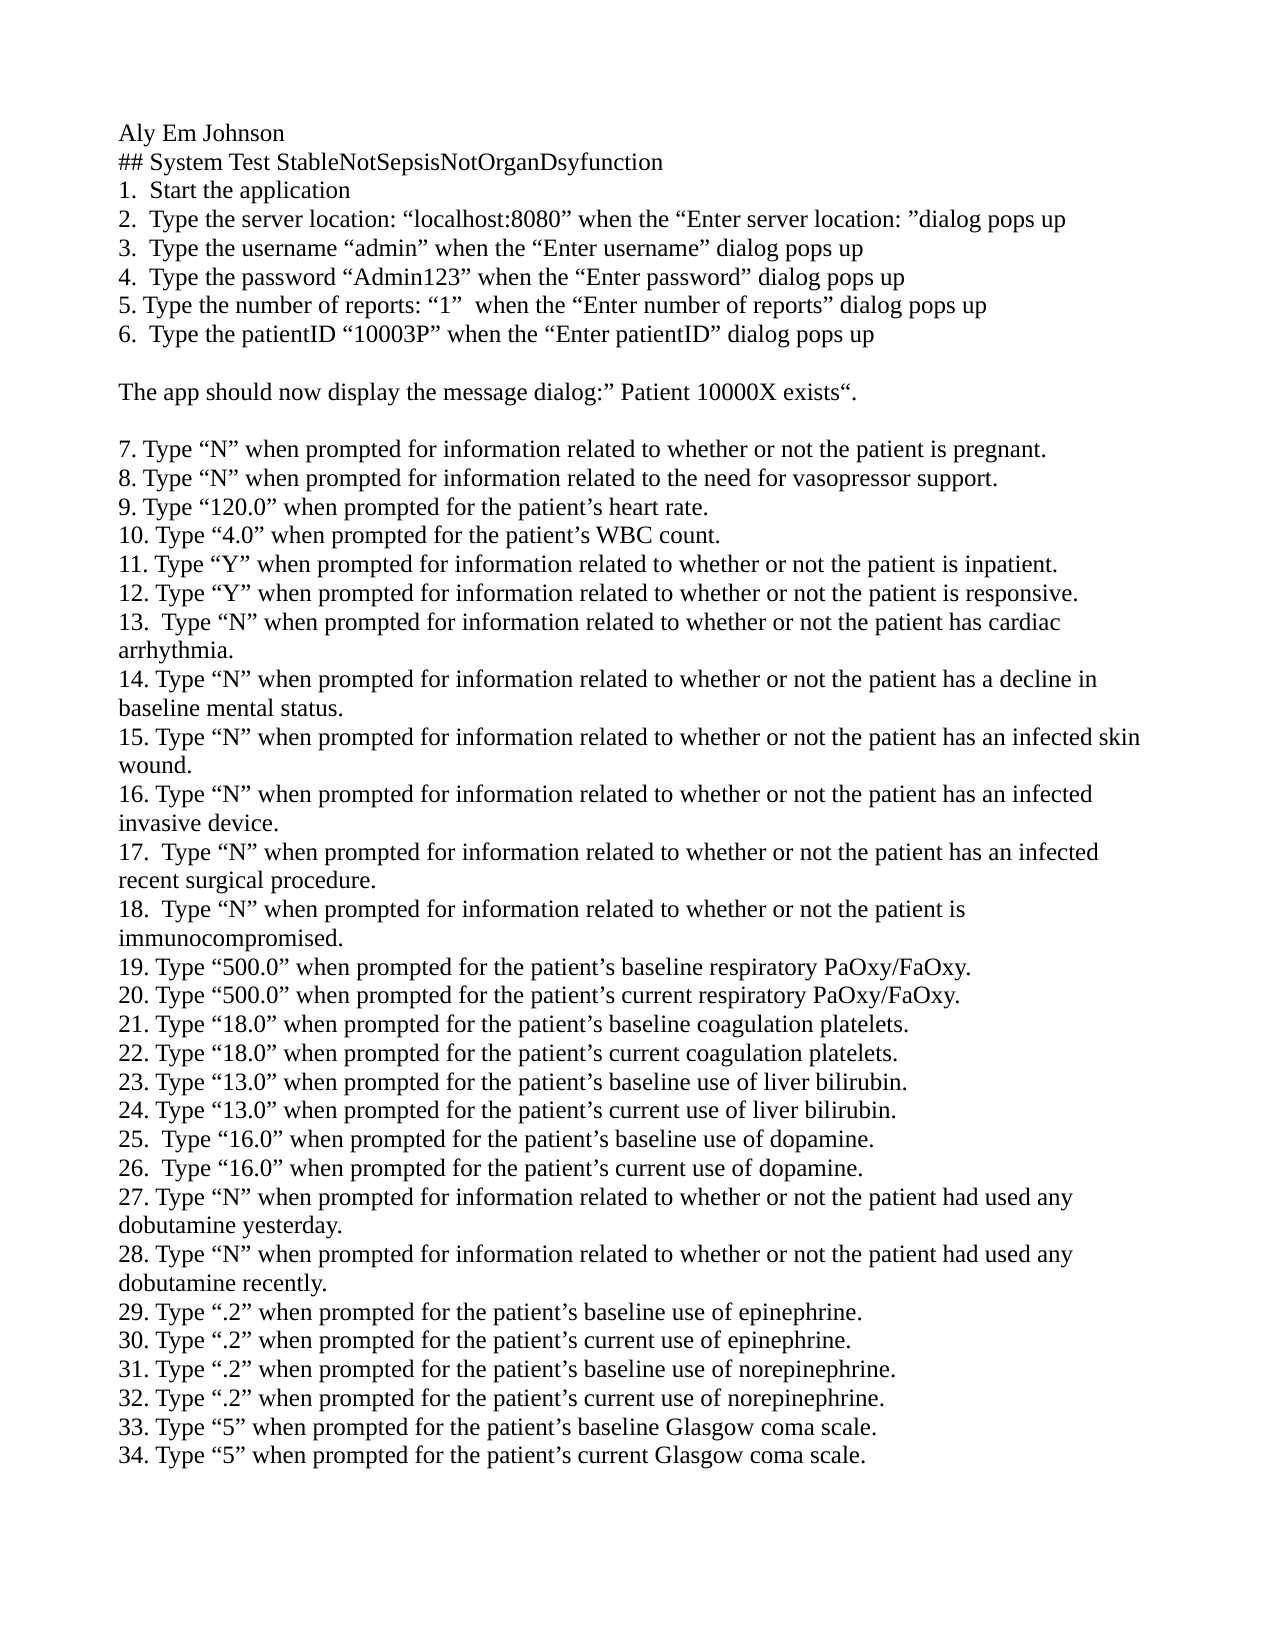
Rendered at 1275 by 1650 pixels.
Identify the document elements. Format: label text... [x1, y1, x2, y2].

text 14. Type “N” when prompted for information related to whether or not the patient has a decline in baseline mental status. [118, 664, 1157, 722]
text 18. Type “N” when prompted for information related to whether or not the patient is immunocompromised. [118, 894, 1157, 952]
text 30. Type “.2” when prompted for the patient’s current use of epinephrine. [118, 1326, 1157, 1354]
text 7. Type “N” when prompted for information related to whether or not the patient is pregnant. [118, 434, 1157, 463]
text 12. Type “Y” when prompted for information related to whether or not the patient is responsive. [118, 578, 1157, 607]
text 5. Type the number of reports: “1” when the “Enter number of reports” dialog pops up [118, 291, 1157, 319]
text 34. Type “5” when prompted for the patient’s current Glasgow coma scale. [118, 1441, 1157, 1469]
text 20. Type “500.0” when prompted for the patient’s current respiratory PaOxy/FaOxy. [118, 981, 1157, 1009]
text 16. Type “N” when prompted for information related to whether or not the patient has an infected invasive device. [118, 779, 1157, 837]
text 8. Type “N” when prompted for information related to the need for vasopressor support. [118, 463, 1157, 492]
text 26. Type “16.0” when prompted for the patient’s current use of dopamine. [118, 1153, 1157, 1182]
text ## System Test StableNotSepsisNotOrganDsyfunction [118, 147, 1157, 176]
text 32. Type “.2” when prompted for the patient’s current use of norepinephrine. [118, 1383, 1157, 1412]
text 10. Type “4.0” when prompted for the patient’s WBC count. [118, 521, 1157, 549]
text 21. Type “18.0” when prompted for the patient’s baseline coagulation platelets. [118, 1009, 1157, 1038]
text 27. Type “N” when prompted for information related to whether or not the patient had used any dobutamine yesterday. [118, 1182, 1157, 1239]
text 25. Type “16.0” when prompted for the patient’s baseline use of dopamine. [118, 1124, 1157, 1153]
text Aly Em Johnson [118, 118, 1157, 147]
text 28. Type “N” when prompted for information related to whether or not the patient had used any dobutamine recently. [118, 1239, 1157, 1297]
text 17. Type “N” when prompted for information related to whether or not the patient has an infected recent surgical procedure. [118, 837, 1157, 894]
text 33. Type “5” when prompted for the patient’s baseline Glasgow coma scale. [118, 1412, 1157, 1441]
text 1. Start the application [118, 176, 1157, 204]
text 31. Type “.2” when prompted for the patient’s baseline use of norepinephrine. [118, 1354, 1157, 1383]
text 6. Type the patientID “10003P” when the “Enter patientID” dialog pops up [118, 319, 1157, 348]
text The app should now display the message dialog:” Patient 10000X exists“. [118, 377, 1157, 406]
text 3. Type the username “admin” when the “Enter username” dialog pops up [118, 233, 1157, 262]
text 19. Type “500.0” when prompted for the patient’s baseline respiratory PaOxy/FaOxy. [118, 952, 1157, 981]
text 11. Type “Y” when prompted for information related to whether or not the patient is inpatient. [118, 549, 1157, 578]
text 23. Type “13.0” when prompted for the patient’s baseline use of liver bilirubin. [118, 1067, 1157, 1096]
text 22. Type “18.0” when prompted for the patient’s current coagulation platelets. [118, 1038, 1157, 1067]
text 13. Type “N” when prompted for information related to whether or not the patient has cardiac arrhythmia. [118, 607, 1157, 664]
text 4. Type the password “Admin123” when the “Enter password” dialog pops up [118, 262, 1157, 291]
text 24. Type “13.0” when prompted for the patient’s current use of liver bilirubin. [118, 1096, 1157, 1124]
text 29. Type “.2” when prompted for the patient’s baseline use of epinephrine. [118, 1297, 1157, 1326]
text 2. Type the server location: “localhost:8080” when the “Enter server location: ”dialog pops up [118, 204, 1157, 233]
text 15. Type “N” when prompted for information related to whether or not the patient has an infected skin wound. [118, 722, 1157, 779]
text 9. Type “120.0” when prompted for the patient’s heart rate. [118, 492, 1157, 521]
